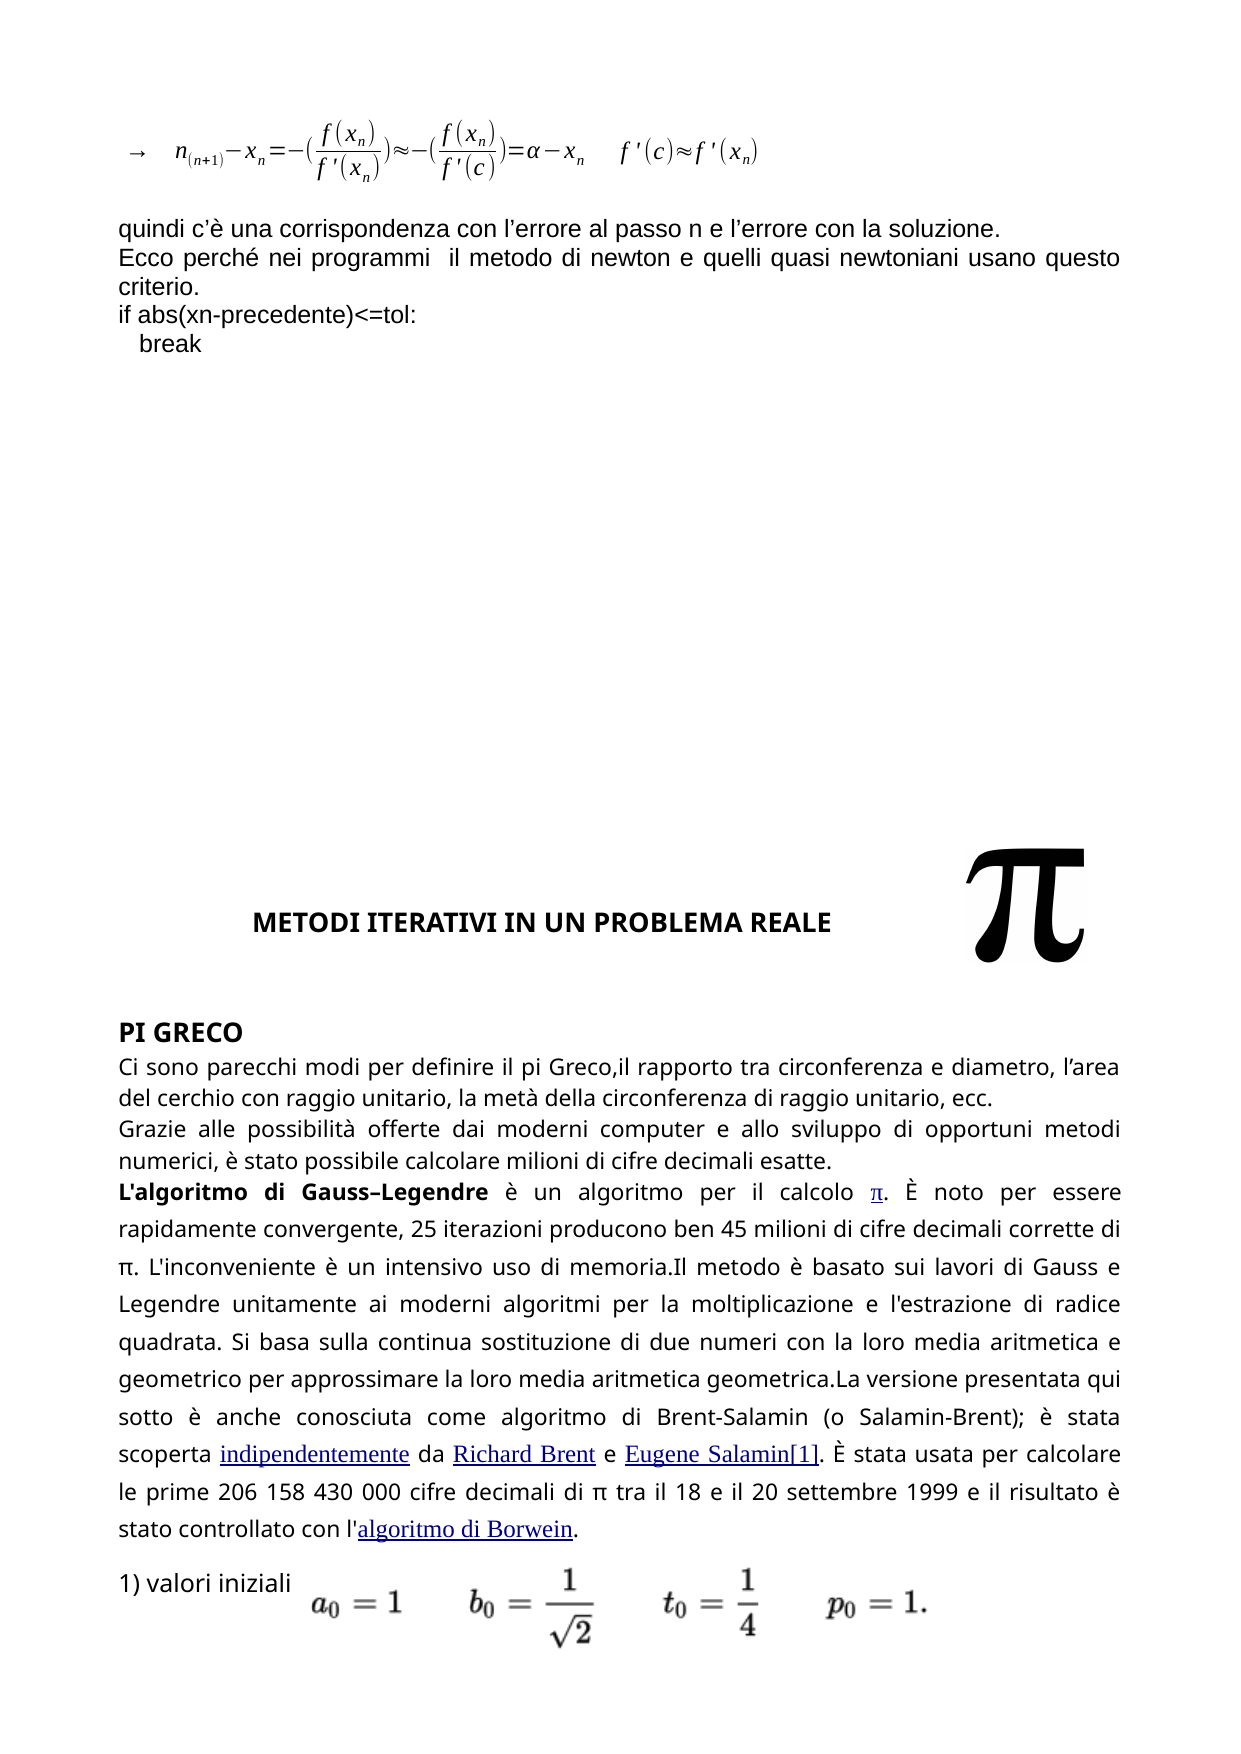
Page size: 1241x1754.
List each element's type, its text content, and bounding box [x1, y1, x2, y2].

picture [311, 1565, 929, 1653]
text quindi c’è una corrispondenza con l’errore al passo n e l’errore con la soluzione. [118, 214, 1122, 243]
text Grazie alle possibilità offerte dai moderni computer e allo sviluppo di opportuni metodi numerici, è stato possibile calcolare milioni di cifre decimali esatte. [118, 1113, 1122, 1176]
text Ecco perché nei programmi il metodo di newton e quelli quasi newtoniani usano questo criterio. [118, 243, 1122, 301]
text PI GRECO [118, 1014, 1122, 1051]
text if abs(xn-precedente)<=tol: [118, 301, 1122, 329]
text Ci sono parecchi modi per definire il pi Greco,il rapporto tra circonferenza e diametro, l’area del cerchio con raggio unitario, la metà della circonferenza di raggio unitario, ecc. [118, 1051, 1122, 1113]
text 1) valori iniziali [118, 1565, 311, 1599]
text break [118, 329, 1122, 358]
picture [965, 847, 1087, 963]
text [929, 1565, 1122, 1599]
text → [118, 118, 1122, 186]
text L'algoritmo di Gauss–Legendre è un algoritmo per il calcolo π. È noto per essere rapidamente convergente, 25 iterazioni producono ben 45 milioni di cifre decimali corrette di π. L'inconveniente è un intensivo uso di memoria.Il metodo è basato sui lavori di Gauss e Legendre unitamente ai moderni algoritmi per la moltiplicazione e l'estrazione di radice quadrata. Si basa sulla continua sostituzione di due numeri con la loro media aritmetica e geometrico per approssimare la loro media aritmetica geometrica.La versione presentata qui sotto è anche conosciuta come algoritmo di Brent-Salamin (o Salamin-Brent); è stata scoperta indipendentemente da Richard Brent e Eugene Salamin[1]. È stata usata per calcolare le prime 206 158 430 000 cifre decimali di π tra il 18 e il 20 settembre 1999 e il risultato è stato controllato con l'algoritmo di Borwein. [118, 1176, 1122, 1544]
text [1087, 903, 1122, 940]
text METODI ITERATIVI IN UN PROBLEMA REALE [118, 903, 965, 940]
